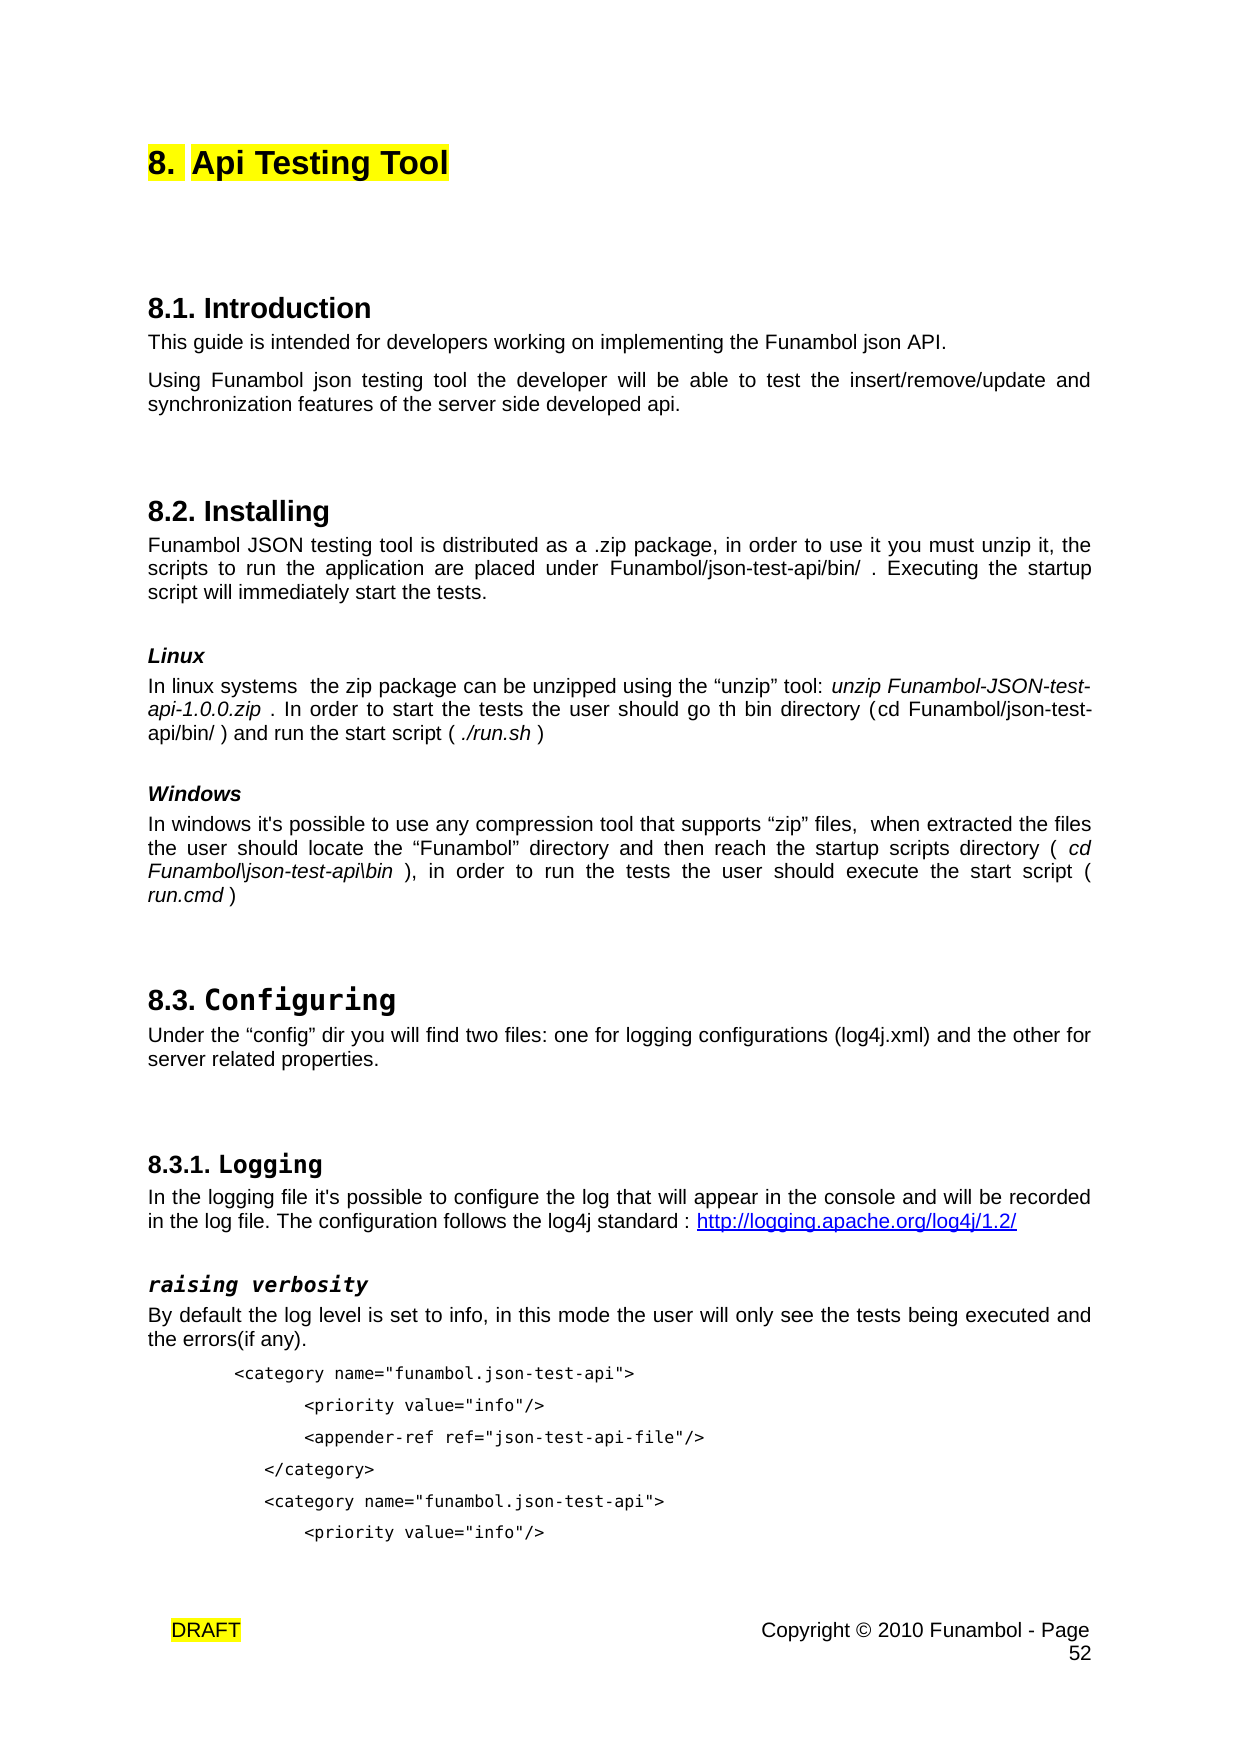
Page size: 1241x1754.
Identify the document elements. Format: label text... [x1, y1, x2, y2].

subtitle Logging [148, 1150, 1093, 1179]
subtitle Introduction [148, 292, 1093, 324]
subtitle raising verbosity [148, 1273, 1093, 1298]
text <category name="funambol.json-test-api"> [224, 1363, 1093, 1383]
text By default the log level is set to info, in this mode the user will only see the tests being executed and the errors(if any). [148, 1304, 1093, 1351]
text </category> [224, 1459, 1093, 1479]
text <priority value="info"/> [224, 1523, 1093, 1543]
text Using Funambol json testing tool the developer will be able to test the insert/remove/update and synchronization features of the server side developed api. [148, 369, 1093, 416]
text In linux systems the zip package can be unzipped using the “unzip” tool: unzip Funambol-JSON-test-api-1.0.0.zip . In order to start the tests the user should go th bin directory (cd Funambol/json-test-api/bin/ ) and run the start script ( ./run.sh ) [148, 674, 1093, 745]
subtitle Linux [148, 644, 1093, 668]
text This guide is intended for developers working on implementing the Funambol json API. [148, 330, 1093, 354]
text <priority value="info"/> [224, 1396, 1093, 1415]
subtitle Installing [148, 494, 1093, 527]
text Funambol JSON testing tool is distributed as a .zip package, in order to use it you must unzip it, the scripts to run the application are placed under Funambol/json-test-api/bin/ . Executing the startup script will immediately start the tests. [148, 533, 1093, 604]
text <category name="funambol.json-test-api"> [224, 1491, 1093, 1511]
subtitle Configuring [148, 984, 1093, 1018]
subtitle Windows [148, 782, 1093, 806]
text Under the “config” dir you will find two files: one for logging configurations (log4j.xml) and the other for server related properties. [148, 1024, 1093, 1071]
subtitle Api Testing Tool [148, 144, 1093, 181]
text <appender-ref ref="json-test-api-file"/> [224, 1427, 1093, 1447]
text In the logging file it's possible to configure the log that will appear in the console and will be recorded in the log file. The configuration follows the log4j standard : http://logging.apache.org/log4j/1.2/ [148, 1186, 1093, 1233]
text In windows it's possible to use any compression tool that supports “zip” files, when extracted the files the user should locate the “Funambol” directory and then reach the startup scripts directory ( cd Funambol\json-test-api\bin ), in order to run the tests the user should execute the start script ( run.cmd ) [148, 812, 1093, 907]
